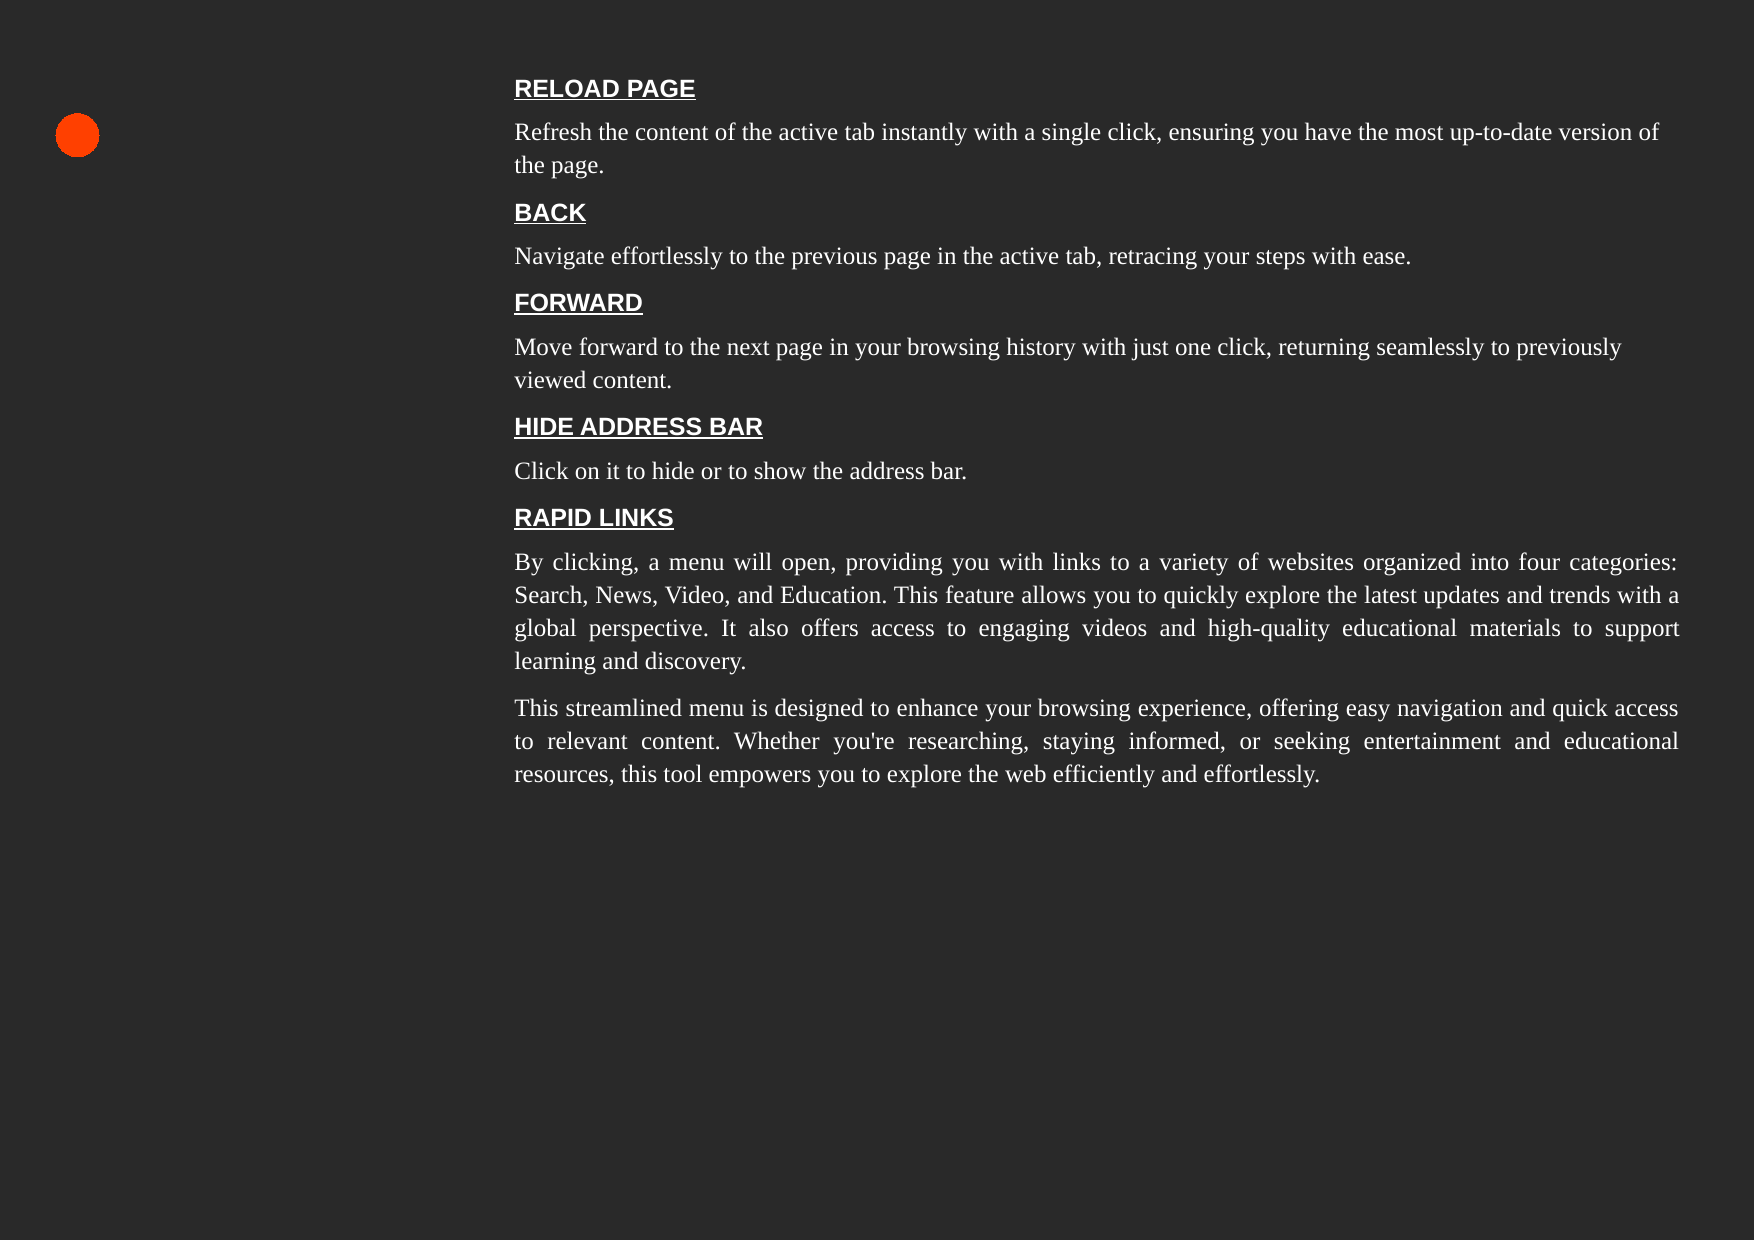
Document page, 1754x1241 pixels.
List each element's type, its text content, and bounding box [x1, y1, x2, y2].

subtitle Move forward to the next page in your browsing history with just one click, returning seamlessly to previously viewed content. [514, 332, 1680, 393]
subtitle RELOAD PAGE [514, 73, 1680, 102]
subtitle BACK [514, 197, 1680, 226]
subtitle HIDE ADDRESS BAR [514, 412, 1680, 441]
subtitle By clicking, a menu will open, providing you with links to a variety of websites organized into four categories: Search, News, Video, and Education. This feature allows you to quickly explore the latest updates and trends with a global perspective. It also offers access to engaging videos and high-quality educational materials to support learning and discovery. [514, 547, 1680, 674]
subtitle RAPID LINKS [514, 503, 1680, 532]
subtitle Refresh the content of the active tab instantly with a single click, ensuring you have the most up-to-date version of the page. [514, 117, 1680, 179]
subtitle Click on it to hide or to show the address bar. [514, 456, 1680, 484]
subtitle FORWARD [514, 288, 1680, 317]
subtitle This streamlined menu is designed to enhance your browsing experience, offering easy navigation and quick access to relevant content. Whether you're researching, staying informed, or seeking entertainment and educational resources, this tool empowers you to explore the web efficiently and effortlessly. [514, 693, 1680, 788]
subtitle Navigate effortlessly to the previous page in the active tab, retracing your steps with ease. [514, 241, 1680, 269]
